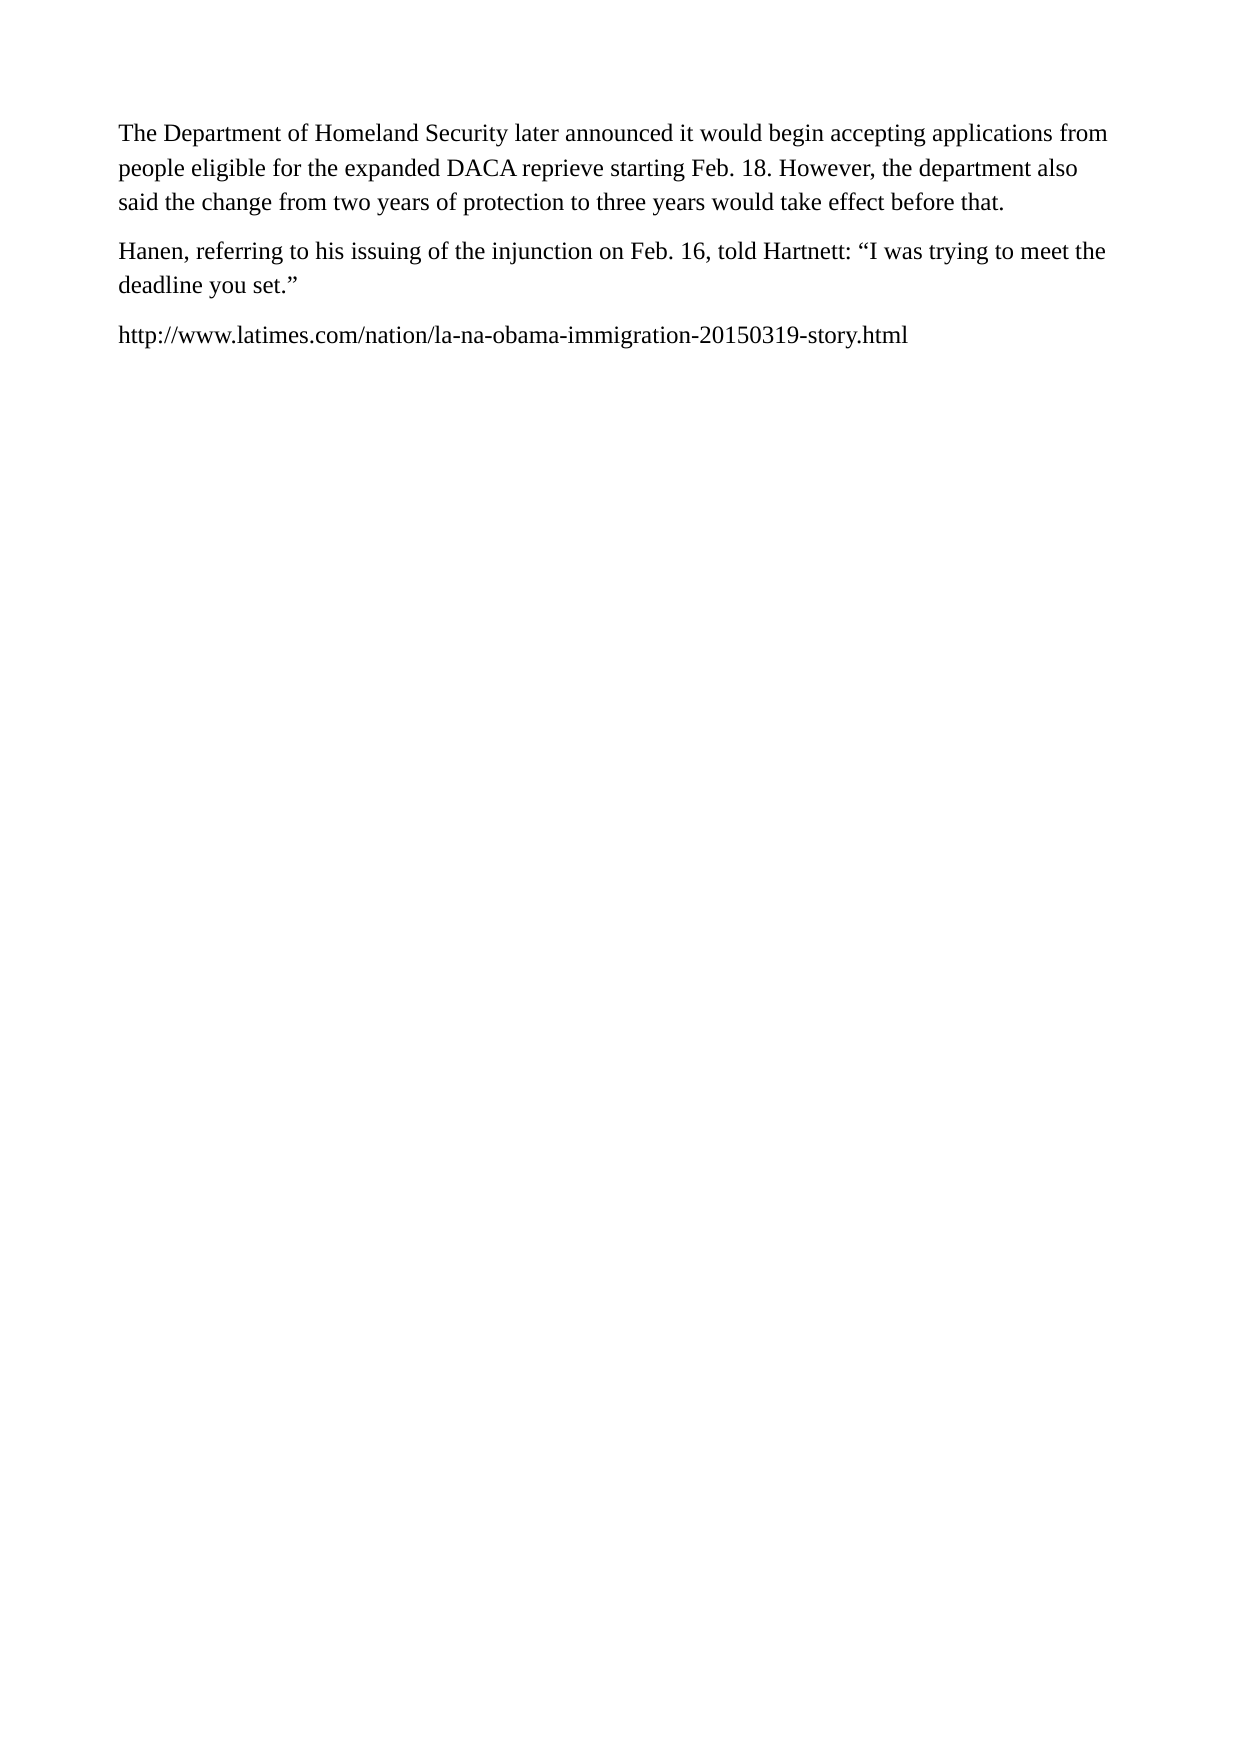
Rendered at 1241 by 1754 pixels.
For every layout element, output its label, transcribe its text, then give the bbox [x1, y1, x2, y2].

text Hanen, referring to his issuing of the injunction on Feb. 16, told Hartnett: “I was trying to meet the deadline you set.” [118, 236, 1122, 299]
text http://www.latimes.com/nation/la-na-obama-immigration-20150319-story.html [118, 320, 1122, 348]
text The Department of Homeland Security later announced it would begin accepting applications from people eligible for the expanded DACA reprieve starting Feb. 18. However, the department also said the change from two years of protection to three years would take effect before that. [118, 118, 1122, 216]
